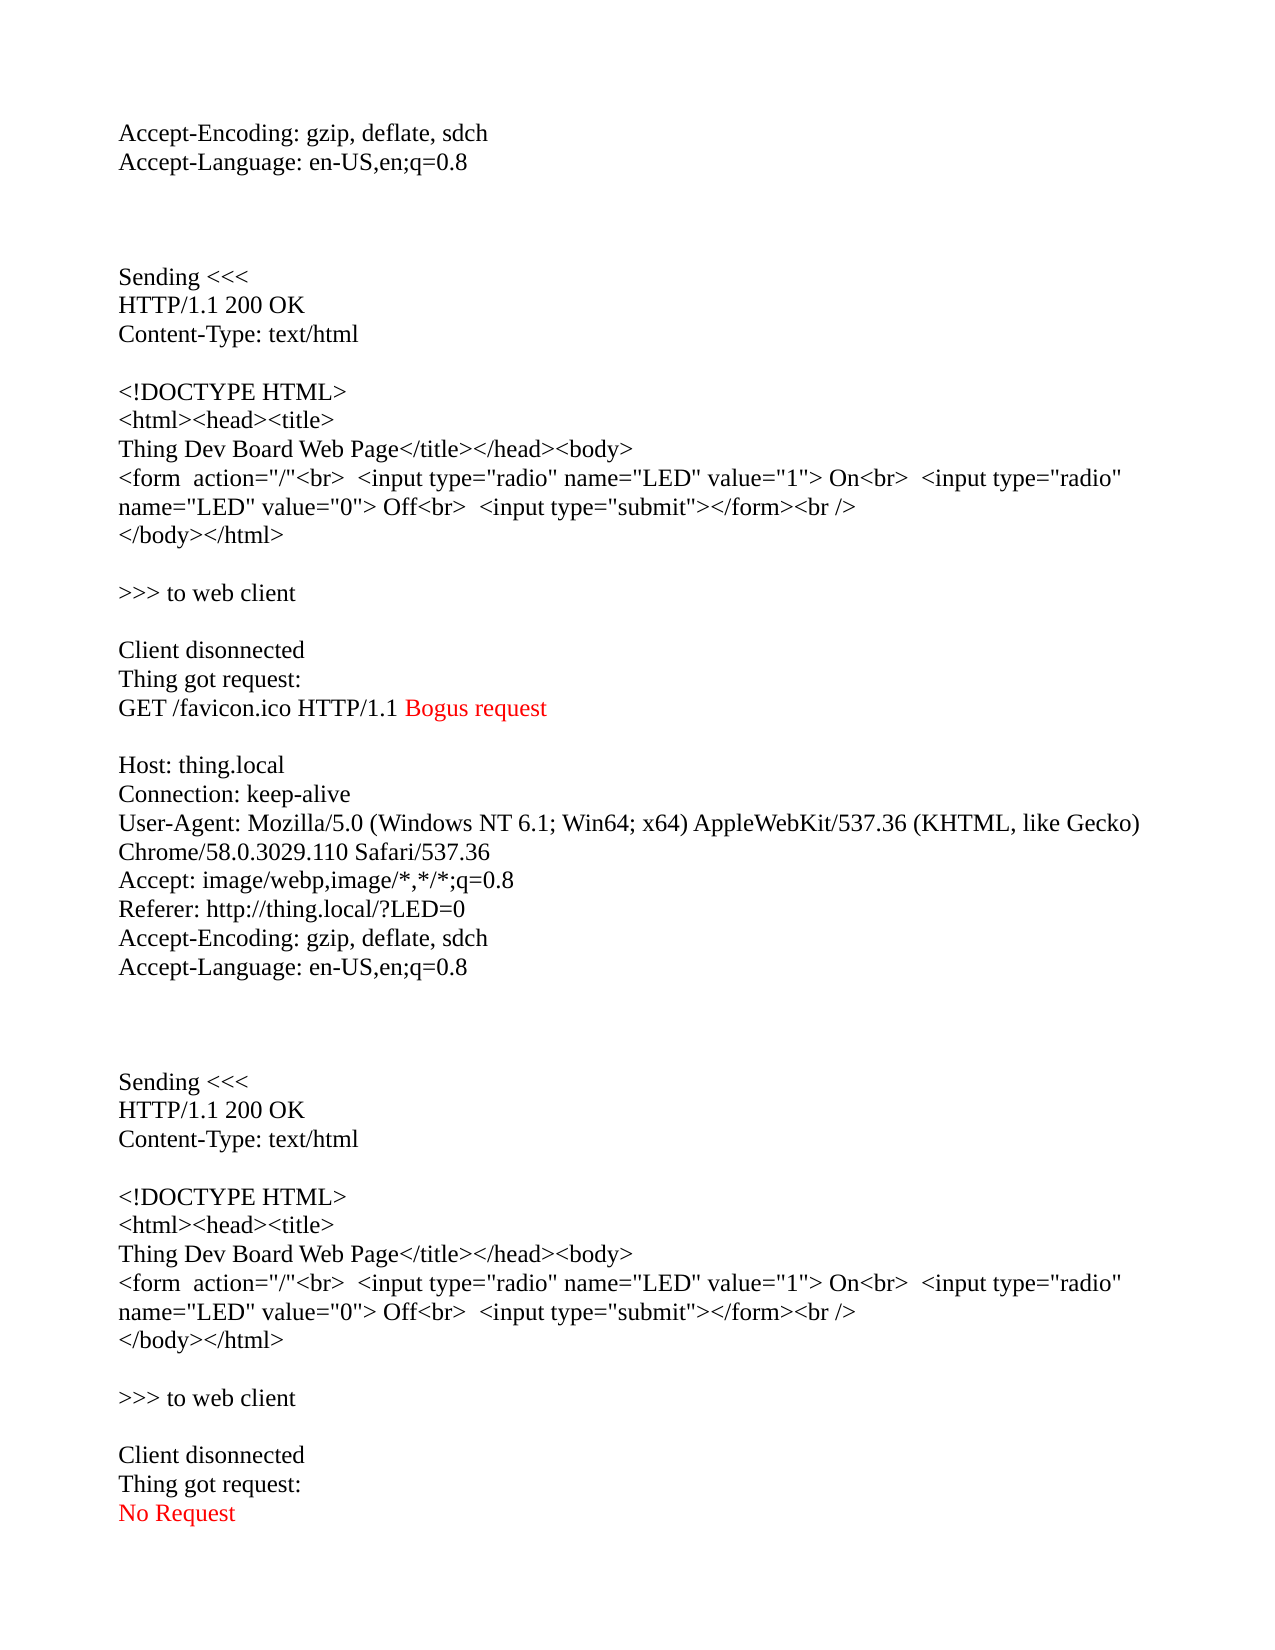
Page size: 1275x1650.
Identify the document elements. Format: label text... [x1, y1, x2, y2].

text <html><head><title> [118, 1211, 1157, 1239]
text Sending <<< [118, 1067, 1157, 1096]
text Accept-Language: en-US,en;q=0.8 [118, 147, 1157, 176]
text Sending <<< [118, 262, 1157, 291]
text <!DOCTYPE HTML> [118, 1182, 1157, 1211]
text No Request [118, 1498, 1157, 1527]
text <!DOCTYPE HTML> [118, 377, 1157, 406]
text GET /favicon.ico HTTP/1.1 Bogus request [118, 693, 1157, 722]
text Content-Type: text/html [118, 1124, 1157, 1153]
text Thing got request: [118, 664, 1157, 693]
text Host: thing.local [118, 751, 1157, 779]
text </body></html> [118, 1326, 1157, 1354]
text Thing Dev Board Web Page</title></head><body> [118, 1239, 1157, 1268]
text Connection: keep-alive [118, 779, 1157, 808]
text Content-Type: text/html [118, 319, 1157, 348]
text </body></html> [118, 521, 1157, 549]
text Accept-Encoding: gzip, deflate, sdch [118, 118, 1157, 147]
text Client disonnected [118, 1441, 1157, 1469]
text Thing got request: [118, 1469, 1157, 1498]
text >>> to web client [118, 578, 1157, 607]
text <form action="/"<br> <input type="radio" name="LED" value="1"> On<br> <input type="radio" name="LED" value="0"> Off<br> <input type="submit"></form><br /> [118, 463, 1157, 521]
text HTTP/1.1 200 OK [118, 291, 1157, 319]
text HTTP/1.1 200 OK [118, 1096, 1157, 1124]
text Accept-Language: en-US,en;q=0.8 [118, 952, 1157, 981]
text Thing Dev Board Web Page</title></head><body> [118, 434, 1157, 463]
text Referer: http://thing.local/?LED=0 [118, 894, 1157, 923]
text Client disonnected [118, 636, 1157, 664]
text <form action="/"<br> <input type="radio" name="LED" value="1"> On<br> <input type="radio" name="LED" value="0"> Off<br> <input type="submit"></form><br /> [118, 1268, 1157, 1326]
text Accept-Encoding: gzip, deflate, sdch [118, 923, 1157, 952]
text <html><head><title> [118, 406, 1157, 434]
text >>> to web client [118, 1383, 1157, 1412]
text User-Agent: Mozilla/5.0 (Windows NT 6.1; Win64; x64) AppleWebKit/537.36 (KHTML, like Gecko) Chrome/58.0.3029.110 Safari/537.36 [118, 808, 1157, 866]
text Accept: image/webp,image/*,*/*;q=0.8 [118, 866, 1157, 894]
